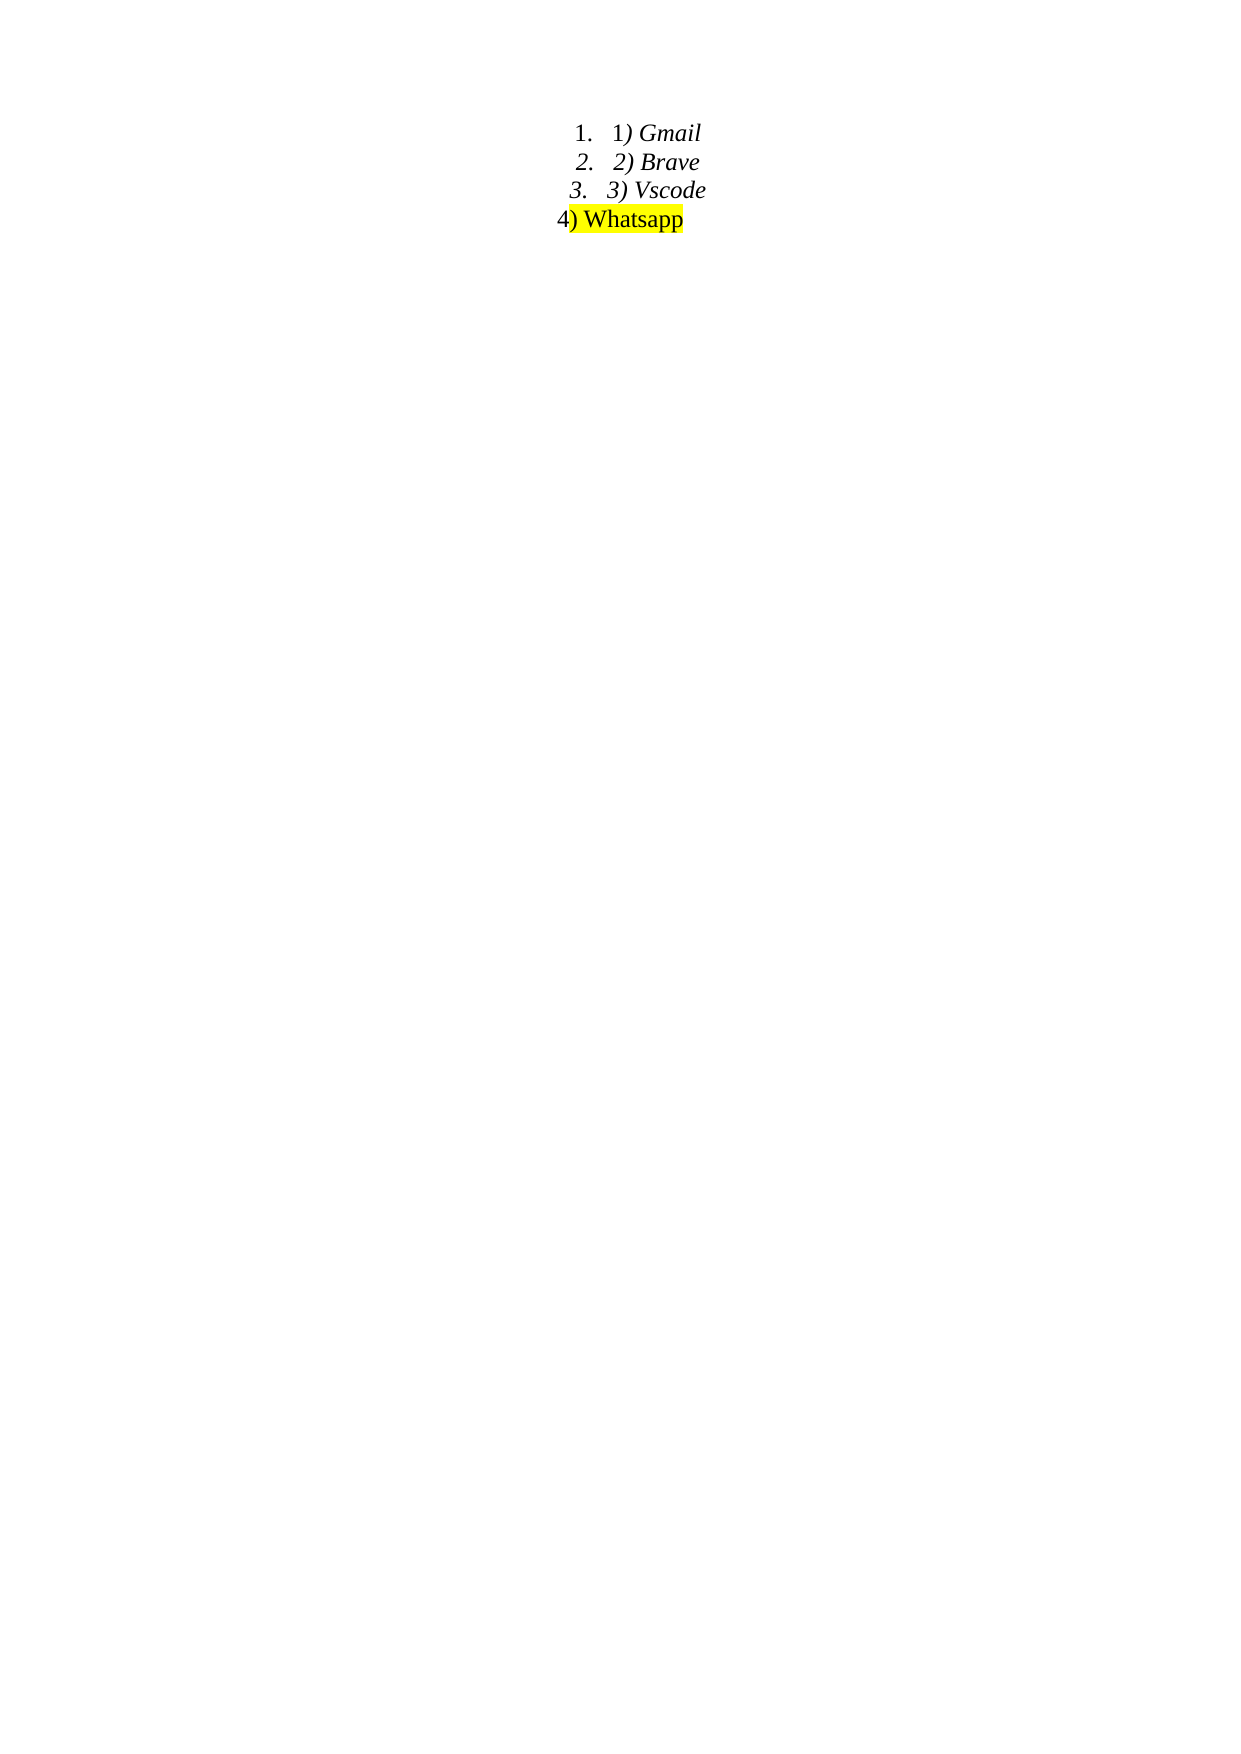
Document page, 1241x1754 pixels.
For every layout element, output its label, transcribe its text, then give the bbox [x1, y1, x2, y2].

list 2) Brave [156, 147, 1122, 176]
text 4) Whatsapp [118, 204, 1122, 233]
list 1) Gmail [156, 118, 1122, 147]
list 3) Vscode [156, 176, 1122, 204]
